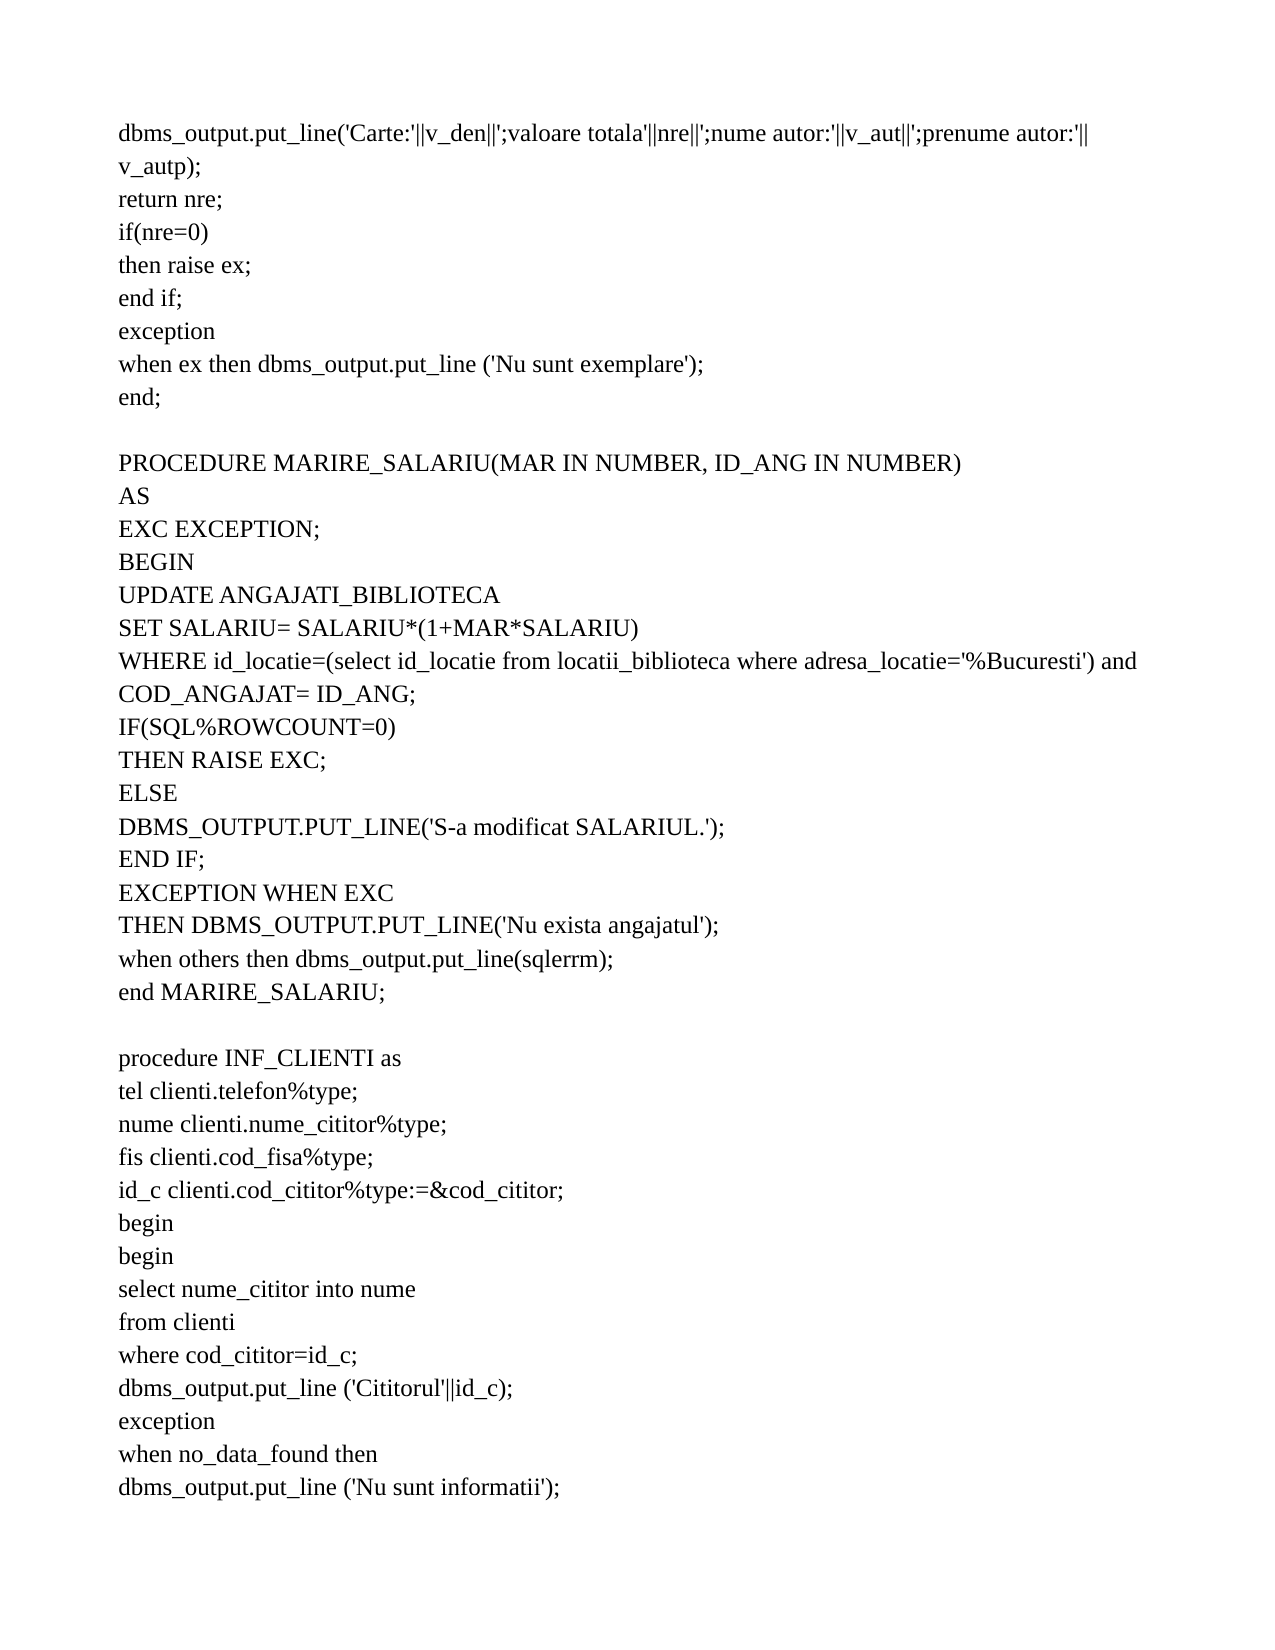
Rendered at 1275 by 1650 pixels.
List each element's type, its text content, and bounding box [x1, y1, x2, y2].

text dbms_output.put_line ('Cititorul'||id_c); [118, 1373, 1157, 1402]
text when others then dbms_output.put_line(sqlerrm); [118, 944, 1157, 972]
text begin [118, 1241, 1157, 1269]
text THEN DBMS_OUTPUT.PUT_LINE('Nu exista angajatul'); [118, 911, 1157, 939]
text UPDATE ANGAJATI_BIBLIOTECA [118, 580, 1157, 609]
text exception [118, 316, 1157, 345]
text from clienti [118, 1307, 1157, 1336]
text tel clienti.telefon%type; [118, 1076, 1157, 1104]
text then raise ex; [118, 250, 1157, 279]
text return nre; [118, 184, 1157, 213]
text SET SALARIU= SALARIU*(1+MAR*SALARIU) [118, 613, 1157, 642]
text WHERE id_locatie=(select id_locatie from locatii_biblioteca where adresa_locatie='%Bucuresti') and COD_ANGAJAT= ID_ANG; [118, 646, 1157, 708]
text procedure INF_CLIENTI as [118, 1043, 1157, 1071]
text exception [118, 1406, 1157, 1435]
text PROCEDURE MARIRE_SALARIU(MAR IN NUMBER, ID_ANG IN NUMBER) [118, 448, 1157, 477]
text IF(SQL%ROWCOUNT=0) [118, 712, 1157, 741]
text begin [118, 1208, 1157, 1237]
text end if; [118, 283, 1157, 312]
text fis clienti.cod_fisa%type; [118, 1142, 1157, 1171]
text id_c clienti.cod_cititor%type:=&cod_cititor; [118, 1175, 1157, 1203]
text end; [118, 382, 1157, 411]
text when no_data_found then [118, 1439, 1157, 1468]
text nume clienti.nume_cititor%type; [118, 1109, 1157, 1137]
text where cod_cititor=id_c; [118, 1340, 1157, 1369]
text EXC EXCEPTION; [118, 514, 1157, 543]
text DBMS_OUTPUT.PUT_LINE('S-a modificat SALARIUL.'); [118, 812, 1157, 840]
text end MARIRE_SALARIU; [118, 977, 1157, 1005]
text END IF; [118, 844, 1157, 873]
text AS [118, 481, 1157, 510]
text if(nre=0) [118, 217, 1157, 246]
text BEGIN [118, 547, 1157, 576]
text EXCEPTION WHEN EXC [118, 878, 1157, 906]
text when ex then dbms_output.put_line ('Nu sunt exemplare'); [118, 349, 1157, 378]
text dbms_output.put_line('Carte:'||v_den||';valoare totala'||nre||';nume autor:'||v_aut||';prenume autor:'||v_autp); [118, 118, 1157, 180]
text dbms_output.put_line ('Nu sunt informatii'); [118, 1472, 1157, 1501]
text ELSE [118, 778, 1157, 807]
text THEN RAISE EXC; [118, 746, 1157, 774]
text select nume_cititor into nume [118, 1274, 1157, 1303]
